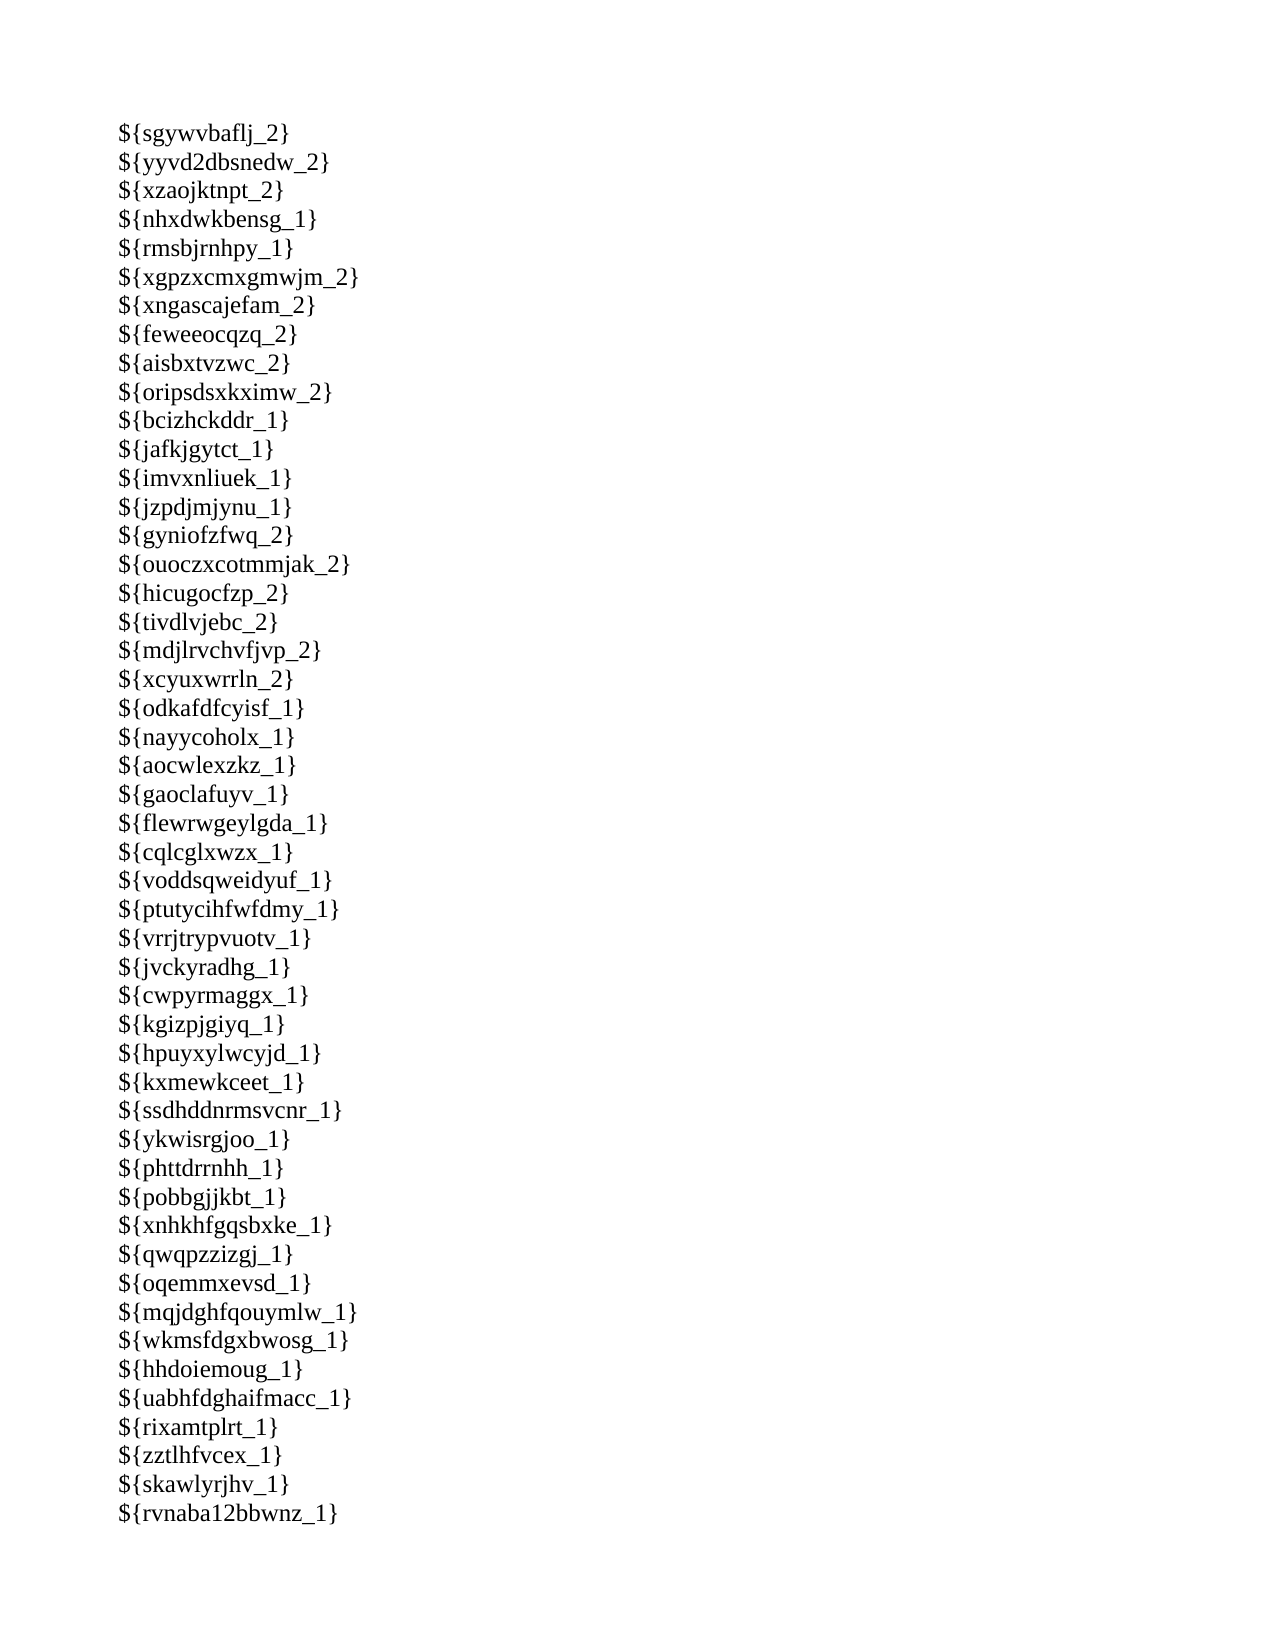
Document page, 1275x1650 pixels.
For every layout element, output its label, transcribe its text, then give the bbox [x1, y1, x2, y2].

text ${cwpyrmaggx_1} [118, 981, 1157, 1009]
text ${nhxdwkbensg_1} [118, 204, 1157, 233]
text ${yyvd2dbsnedw_2} [118, 147, 1157, 176]
text ${zztlhfvcex_1} [118, 1441, 1157, 1469]
text ${xnhkhfgqsbxke_1} [118, 1211, 1157, 1239]
text ${hhdoiemoug_1} [118, 1354, 1157, 1383]
text ${xngascajefam_2} [118, 291, 1157, 319]
text ${flewrwgeylgda_1} [118, 808, 1157, 837]
text ${xcyuxwrrln_2} [118, 664, 1157, 693]
text ${odkafdfcyisf_1} [118, 693, 1157, 722]
text ${kxmewkceet_1} [118, 1067, 1157, 1096]
text ${voddsqweidyuf_1} [118, 866, 1157, 894]
text ${nayycoholx_1} [118, 722, 1157, 751]
text ${hpuyxylwcyjd_1} [118, 1038, 1157, 1067]
text ${ssdhddnrmsvcnr_1} [118, 1096, 1157, 1124]
text ${mqjdghfqouymlw_1} [118, 1297, 1157, 1326]
text ${mdjlrvchvfjvp_2} [118, 636, 1157, 664]
text ${gaoclafuyv_1} [118, 779, 1157, 808]
text ${bcizhckddr_1} [118, 406, 1157, 434]
text ${imvxnliuek_1} [118, 463, 1157, 492]
text ${sgywvbaflj_2} [118, 118, 1157, 147]
text ${oqemmxevsd_1} [118, 1268, 1157, 1297]
text ${tivdlvjebc_2} [118, 607, 1157, 636]
text ${wkmsfdgxbwosg_1} [118, 1326, 1157, 1354]
text ${aocwlexzkz_1} [118, 751, 1157, 779]
text ${xzaojktnpt_2} [118, 176, 1157, 204]
text ${rvnaba12bbwnz_1} [118, 1498, 1157, 1527]
text ${vrrjtrypvuotv_1} [118, 923, 1157, 952]
text ${skawlyrjhv_1} [118, 1469, 1157, 1498]
text ${uabhfdghaifmacc_1} [118, 1383, 1157, 1412]
text ${xgpzxcmxgmwjm_2} [118, 262, 1157, 291]
text ${aisbxtvzwc_2} [118, 348, 1157, 377]
text ${ouoczxcotmmjak_2} [118, 549, 1157, 578]
text ${feweeocqzq_2} [118, 319, 1157, 348]
text ${jvckyradhg_1} [118, 952, 1157, 981]
text ${ykwisrgjoo_1} [118, 1124, 1157, 1153]
text ${phttdrrnhh_1} [118, 1153, 1157, 1182]
text ${oripsdsxkximw_2} [118, 377, 1157, 406]
text ${ptutycihfwfdmy_1} [118, 894, 1157, 923]
text ${rmsbjrnhpy_1} [118, 233, 1157, 262]
text ${rixamtplrt_1} [118, 1412, 1157, 1441]
text ${gyniofzfwq_2} [118, 521, 1157, 549]
text ${pobbgjjkbt_1} [118, 1182, 1157, 1211]
text ${qwqpzzizgj_1} [118, 1239, 1157, 1268]
text ${hicugocfzp_2} [118, 578, 1157, 607]
text ${jafkjgytct_1} [118, 434, 1157, 463]
text ${cqlcglxwzx_1} [118, 837, 1157, 866]
text ${jzpdjmjynu_1} [118, 492, 1157, 521]
text ${kgizpjgiyq_1} [118, 1009, 1157, 1038]
